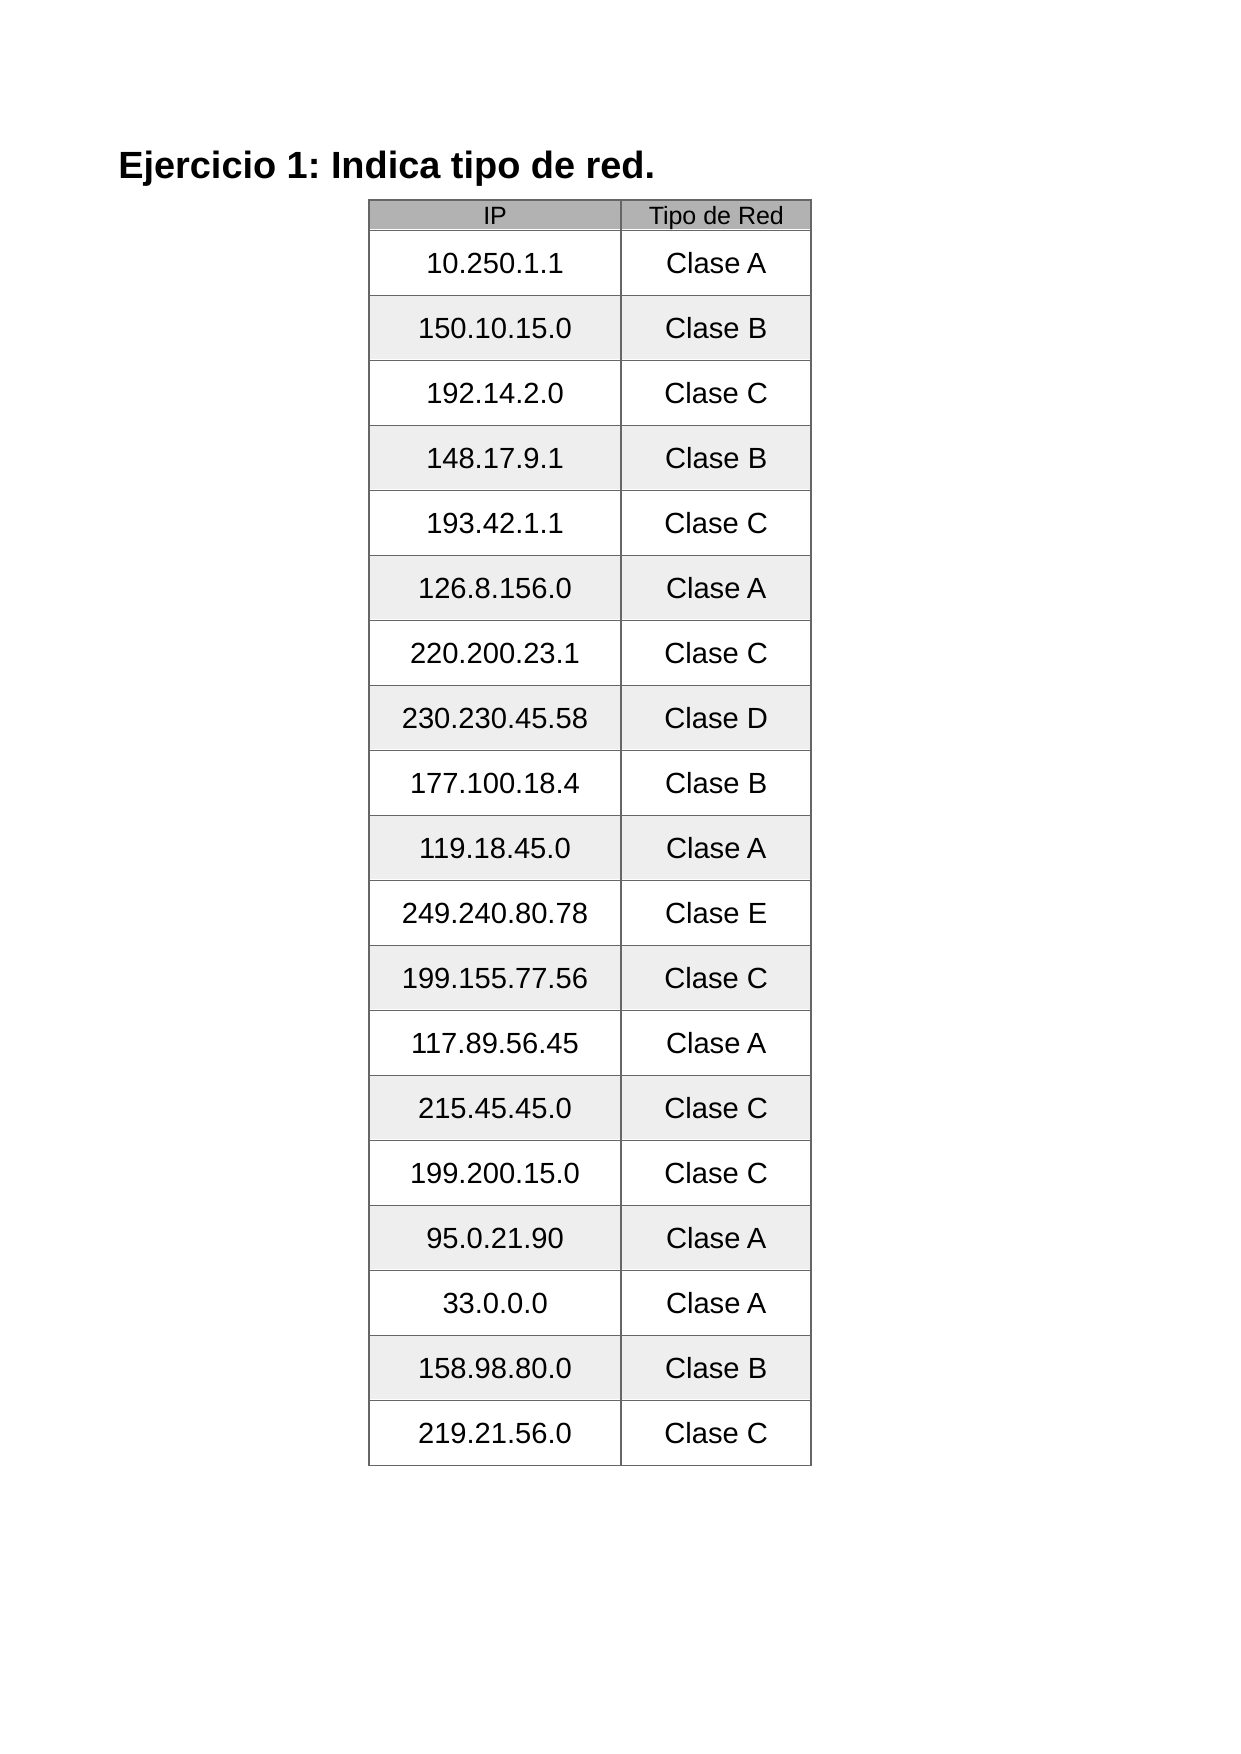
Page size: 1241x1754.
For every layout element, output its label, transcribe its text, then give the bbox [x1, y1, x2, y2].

table_header IP [370, 201, 620, 229]
table_cell Clase C [622, 491, 810, 554]
table_cell 177.100.18.4 [370, 751, 620, 814]
table_cell Clase A [622, 556, 810, 619]
table_cell Clase C [622, 1401, 810, 1464]
table_cell Clase C [622, 1076, 810, 1139]
table_cell 119.18.45.0 [370, 816, 620, 879]
table_cell Clase C [622, 361, 810, 424]
table_cell Clase B [622, 1336, 810, 1399]
table_cell 158.98.80.0 [370, 1336, 620, 1399]
table_cell 148.17.9.1 [370, 426, 620, 489]
table_cell 199.155.77.56 [370, 946, 620, 1009]
table_cell 193.42.1.1 [370, 491, 620, 554]
table_cell 10.250.1.1 [370, 231, 620, 294]
table_cell Clase C [622, 1141, 810, 1204]
table_cell 33.0.0.0 [370, 1271, 620, 1334]
table_cell 220.200.23.1 [370, 621, 620, 684]
table_cell 199.200.15.0 [370, 1141, 620, 1204]
table_cell 150.10.15.0 [370, 296, 620, 359]
table_cell Clase C [622, 621, 810, 684]
table_cell Clase E [622, 881, 810, 944]
table_cell 95.0.21.90 [370, 1206, 620, 1269]
table_header Tipo de Red [622, 201, 810, 229]
table_cell Clase B [622, 751, 810, 814]
table_cell Clase A [622, 1011, 810, 1074]
table_cell 219.21.56.0 [370, 1401, 620, 1464]
table_cell Clase A [622, 816, 810, 879]
table_cell Clase A [622, 1206, 810, 1269]
table_cell Clase C [622, 946, 810, 1009]
table_cell 230.230.45.58 [370, 686, 620, 749]
table_cell 215.45.45.0 [370, 1076, 620, 1139]
table_cell Clase B [622, 296, 810, 359]
table_cell Clase A [622, 231, 810, 294]
table_cell 249.240.80.78 [370, 881, 620, 944]
subtitle Ejercicio 1: Indica tipo de red. [118, 143, 1122, 187]
table_cell Clase B [622, 426, 810, 489]
table_cell 126.8.156.0 [370, 556, 620, 619]
table_cell Clase A [622, 1271, 810, 1334]
table_cell 192.14.2.0 [370, 361, 620, 424]
table_cell Clase D [622, 686, 810, 749]
table_cell 117.89.56.45 [370, 1011, 620, 1074]
